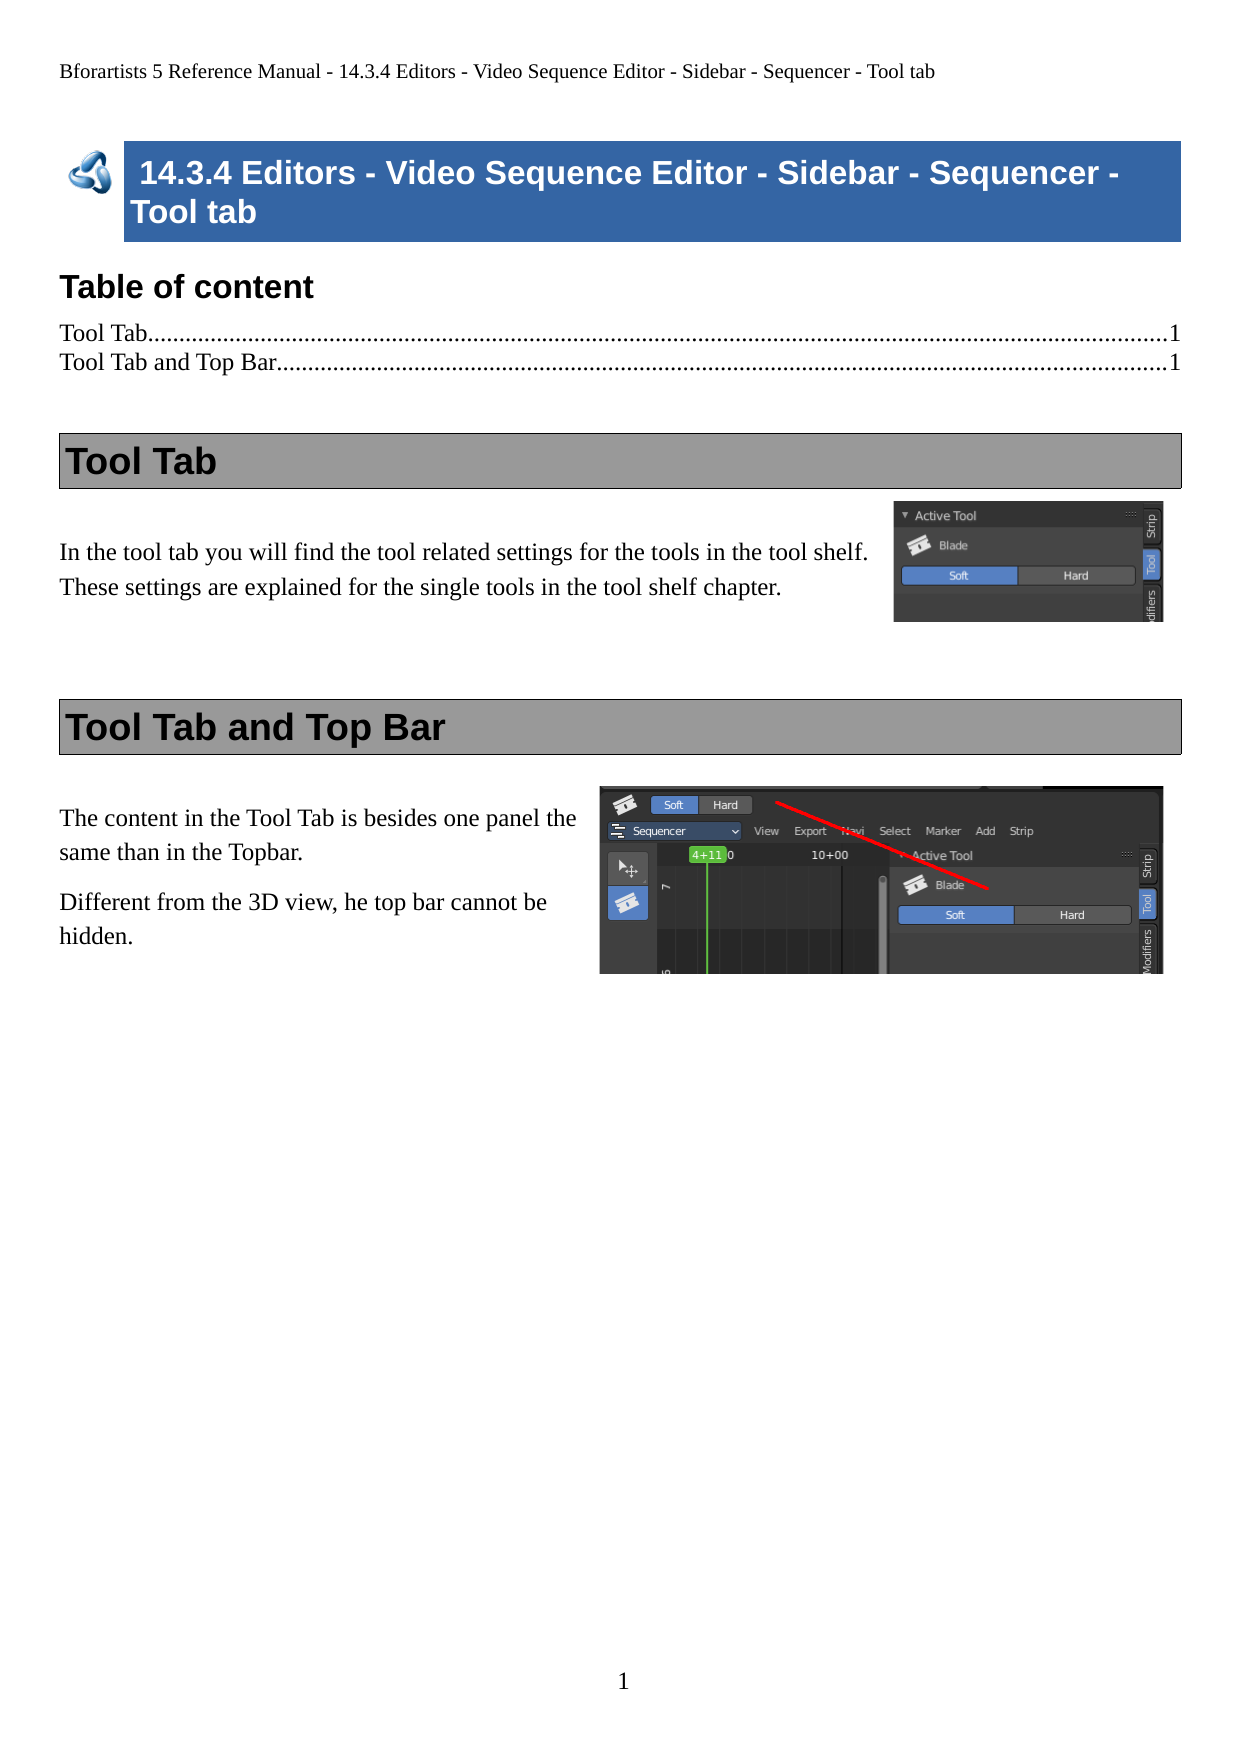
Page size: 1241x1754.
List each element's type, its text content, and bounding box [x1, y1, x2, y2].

picture [893, 501, 1164, 622]
picture [599, 786, 1164, 974]
table_header 14.3.4 Editors - Video Sequence Editor - Sidebar - Sequencer - Tool tab [124, 141, 1181, 242]
table_header Tool Tab and Top Bar [60, 700, 1181, 754]
text Different from the 3D view, he top bar cannot be hidden. [59, 887, 599, 950]
text In the tool tab you will find the tool related settings for the tools in the tool shelf. These settings are explained for the single tools in the tool shelf chapter. [59, 537, 893, 601]
subtitle Table of content [59, 267, 1181, 305]
text The content in the Tool Tab is besides one panel the same than in the Topbar. [59, 803, 599, 866]
picture [65, 147, 114, 197]
table_header [59, 141, 124, 242]
text Tool Tab 1 [59, 318, 1181, 347]
table_header Tool Tab [60, 434, 1181, 488]
text Tool Tab and Top Bar 1 [59, 347, 1181, 375]
